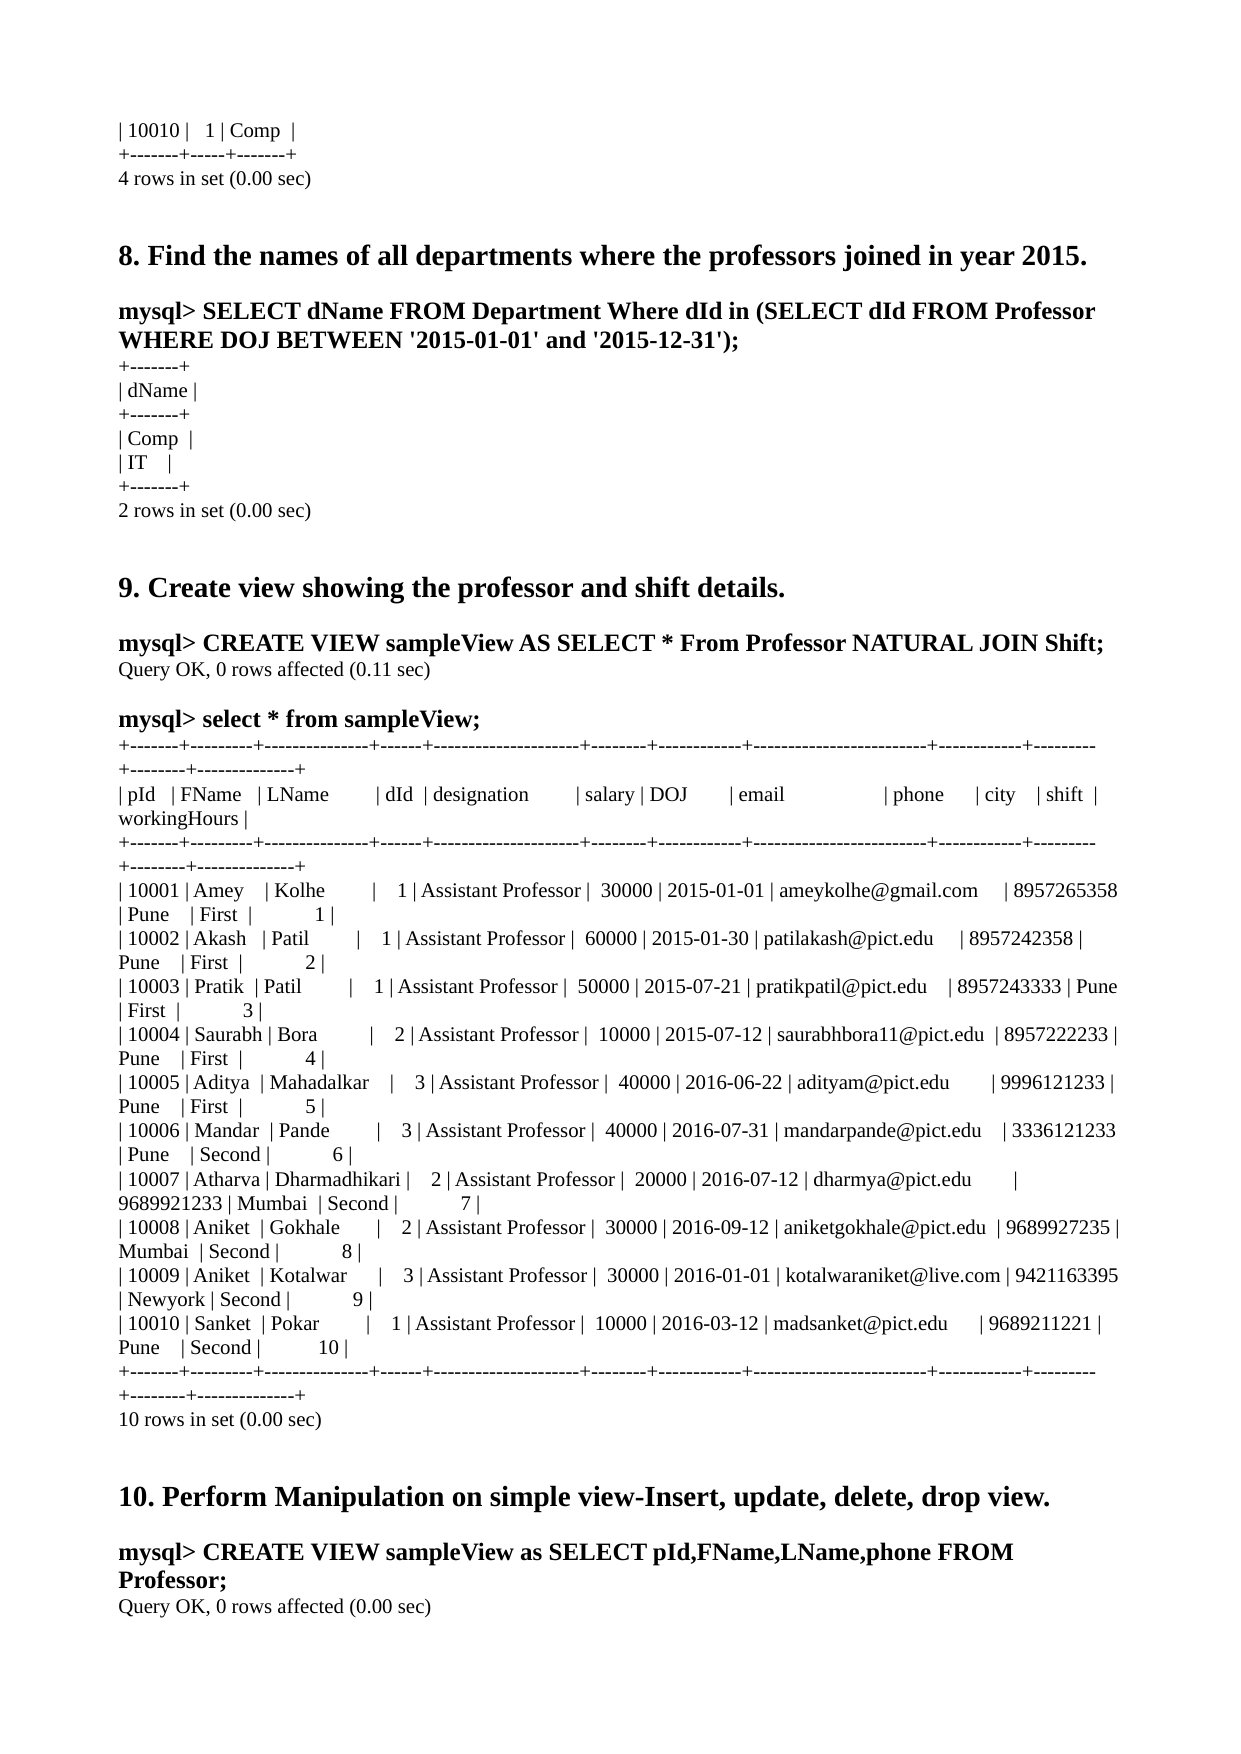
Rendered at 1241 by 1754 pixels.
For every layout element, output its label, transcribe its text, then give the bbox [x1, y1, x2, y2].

text Query OK, 0 rows affected (0.11 sec) [118, 656, 1122, 681]
text 8. Find the names of all departments where the professors joined in year 2015. [118, 238, 1122, 272]
text mysql> CREATE VIEW sampleView AS SELECT * From Professor NATURAL JOIN Shift; [118, 628, 1122, 656]
text +-------+---------+---------------+------+---------------------+--------+------------+-------------------------+------------+---------+--------+--------------+ [118, 1359, 1122, 1407]
text 9. Create view showing the professor and shift details. [118, 570, 1122, 604]
text | 10010 | 1 | Comp | [118, 118, 1122, 142]
text mysql> SELECT dName FROM Department Where dId in (SELECT dId FROM Professor WHERE DOJ BETWEEN '2015-01-01' and '2015-12-31'); [118, 296, 1122, 353]
text Query OK, 0 rows affected (0.00 sec) [118, 1594, 1122, 1618]
text +-------+---------+---------------+------+---------------------+--------+------------+-------------------------+------------+---------+--------+--------------+ [118, 733, 1122, 781]
text 4 rows in set (0.00 sec) [118, 166, 1122, 190]
text | 10006 | Mandar | Pande | 3 | Assistant Professor | 40000 | 2016-07-31 | mandarpande@pict.edu | 3336121233 | Pune | Second | 6 | [118, 1118, 1122, 1166]
text | 10002 | Akash | Patil | 1 | Assistant Professor | 60000 | 2015-01-30 | patilakash@pict.edu | 8957242358 | Pune | First | 2 | [118, 926, 1122, 974]
text | pId | FName | LName | dId | designation | salary | DOJ | email | phone | city | shift | workingHours | [118, 781, 1122, 829]
text | dName | [118, 378, 1122, 402]
text | 10008 | Aniket | Gokhale | 2 | Assistant Professor | 30000 | 2016-09-12 | aniketgokhale@pict.edu | 9689927235 | Mumbai | Second | 8 | [118, 1214, 1122, 1263]
text +-------+ [118, 474, 1122, 498]
text +-------+---------+---------------+------+---------------------+--------+------------+-------------------------+------------+---------+--------+--------------+ [118, 829, 1122, 878]
text +-------+ [118, 402, 1122, 426]
text 10 rows in set (0.00 sec) [118, 1407, 1122, 1431]
text | 10004 | Saurabh | Bora | 2 | Assistant Professor | 10000 | 2015-07-12 | saurabhbora11@pict.edu | 8957222233 | Pune | First | 4 | [118, 1022, 1122, 1070]
text +-------+ [118, 353, 1122, 378]
text | 10007 | Atharva | Dharmadhikari | 2 | Assistant Professor | 20000 | 2016-07-12 | dharmya@pict.edu | 9689921233 | Mumbai | Second | 7 | [118, 1166, 1122, 1214]
text | 10003 | Pratik | Patil | 1 | Assistant Professor | 50000 | 2015-07-21 | pratikpatil@pict.edu | 8957243333 | Pune | First | 3 | [118, 974, 1122, 1022]
text 2 rows in set (0.00 sec) [118, 498, 1122, 522]
text | 10001 | Amey | Kolhe | 1 | Assistant Professor | 30000 | 2015-01-01 | ameykolhe@gmail.com | 8957265358 | Pune | First | 1 | [118, 878, 1122, 926]
text 10. Perform Manipulation on simple view-Insert, update, delete, drop view. [118, 1479, 1122, 1513]
text | 10009 | Aniket | Kotalwar | 3 | Assistant Professor | 30000 | 2016-01-01 | kotalwaraniket@live.com | 9421163395 | Newyork | Second | 9 | [118, 1263, 1122, 1311]
text +-------+-----+-------+ [118, 142, 1122, 166]
text | 10005 | Aditya | Mahadalkar | 3 | Assistant Professor | 40000 | 2016-06-22 | adityam@pict.edu | 9996121233 | Pune | First | 5 | [118, 1070, 1122, 1118]
text | IT | [118, 450, 1122, 474]
text mysql> CREATE VIEW sampleView as SELECT pId,FName,LName,phone FROM Professor; [118, 1537, 1122, 1594]
text mysql> select * from sampleView; [118, 704, 1122, 733]
text | 10010 | Sanket | Pokar | 1 | Assistant Professor | 10000 | 2016-03-12 | madsanket@pict.edu | 9689211221 | Pune | Second | 10 | [118, 1311, 1122, 1359]
text | Comp | [118, 426, 1122, 450]
